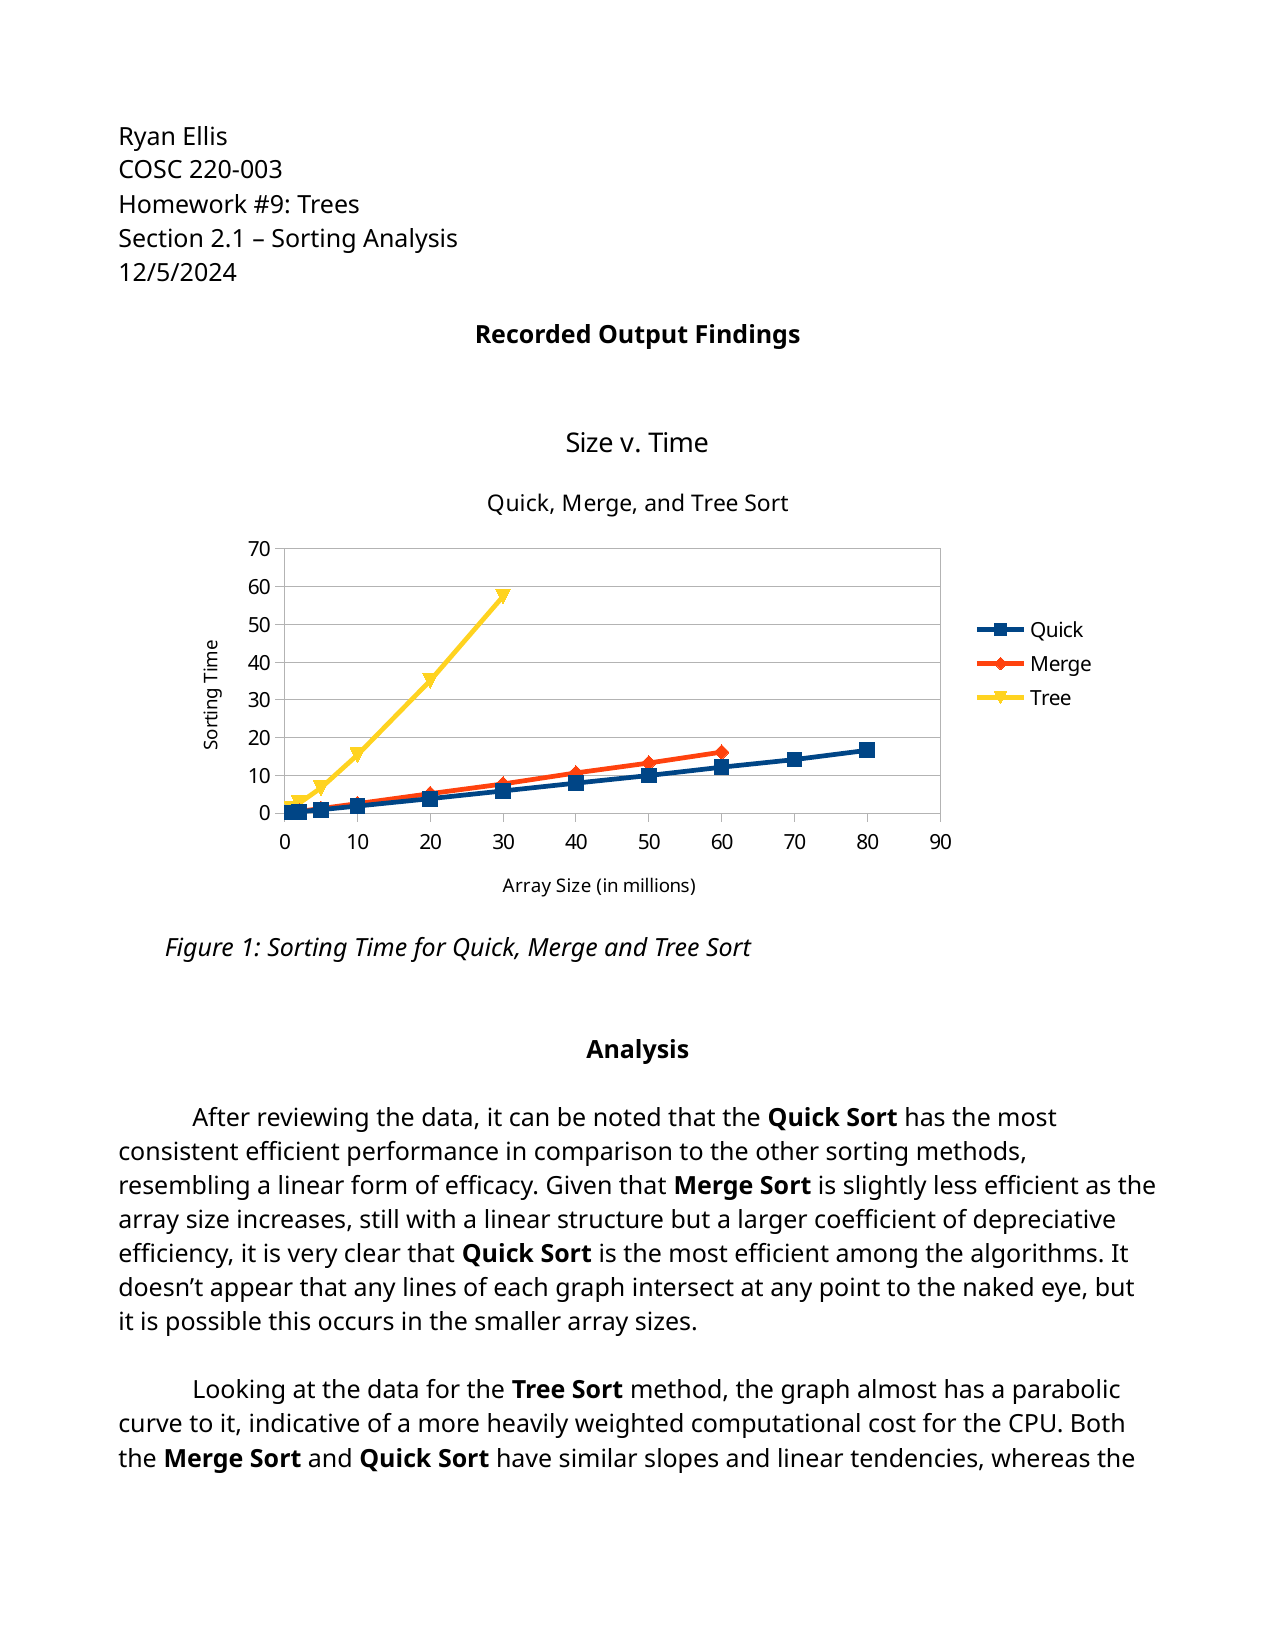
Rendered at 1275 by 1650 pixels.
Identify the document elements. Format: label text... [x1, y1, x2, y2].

text Analysis [118, 1031, 1157, 1066]
text Section 2.1 – Sorting Analysis [118, 220, 1157, 254]
text 12/5/2024 [118, 254, 1157, 288]
text Recorded Output Findings [118, 317, 1157, 351]
text Homework #9: Trees [118, 186, 1157, 220]
text Ryan Ellis [118, 118, 1157, 152]
text COSC 220-003 [118, 152, 1157, 186]
text After reviewing the data, it can be noted that the Quick Sort has the most consistent efficient performance in comparison to the other sorting methods, resembling a linear form of efficacy. Given that Merge Sort is slightly less efficient as the array size increases, still with a linear structure but a larger coefficient of depreciative efficiency, it is very clear that Quick Sort is the most efficient among the algorithms. It doesn’t appear that any lines of each graph intersect at any point to the naked eye, but it is possible this occurs in the smaller array sizes. [118, 1099, 1157, 1338]
text Looking at the data for the Tree Sort method, the graph almost has a parabolic curve to it, indicative of a more heavily weighted computational cost for the CPU. Both the Merge Sort and Quick Sort have similar slopes and linear tendencies, whereas the [118, 1372, 1157, 1474]
text Figure 1: Sorting Time for Quick, Merge and Tree Sort [164, 930, 1111, 963]
